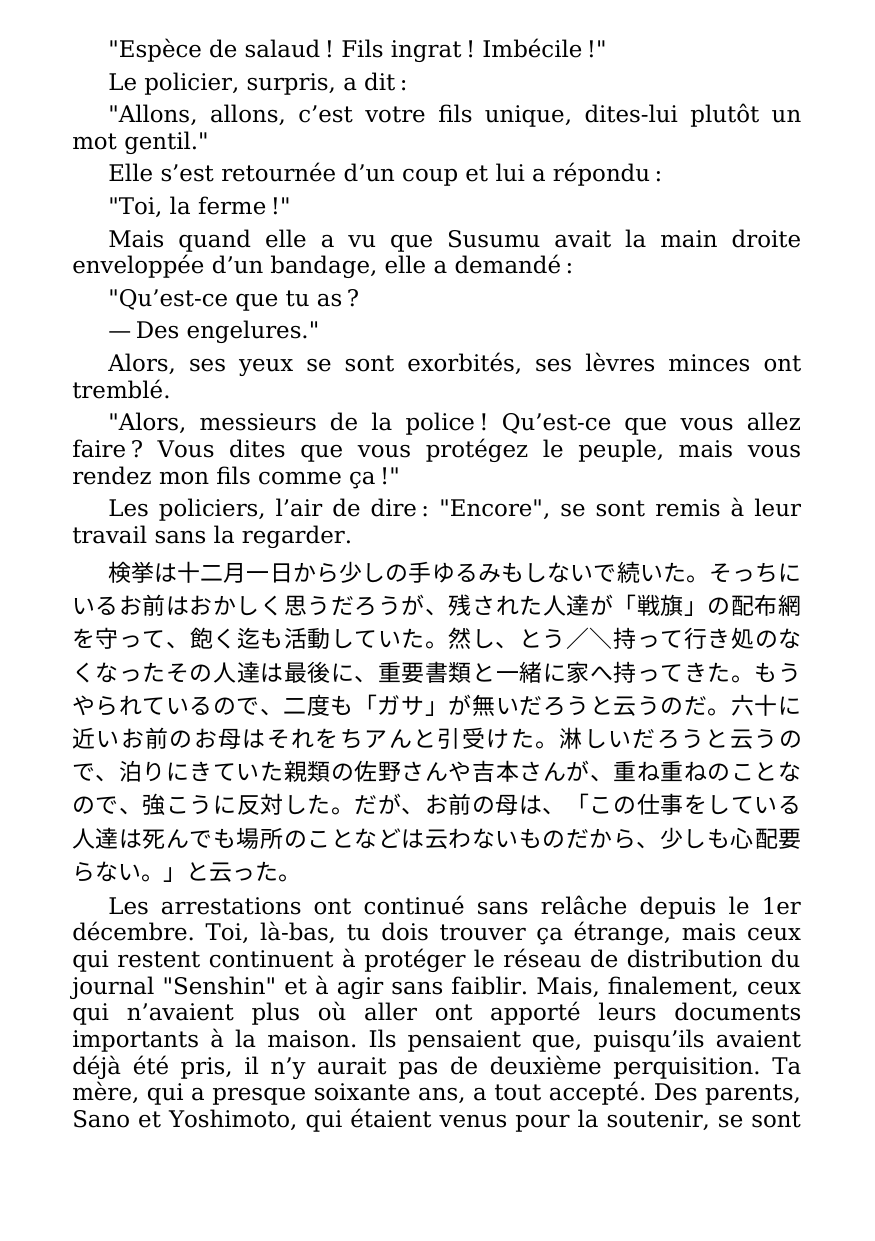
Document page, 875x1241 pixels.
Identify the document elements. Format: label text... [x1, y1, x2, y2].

text — Des engelures." [72, 318, 802, 344]
text Les arrestations ont continué sans relâche depuis le 1er décembre. Toi, là-bas, tu dois trouver ça étrange, mais ceux qui restent continuent à protéger le réseau de distribution du journal "Senshin" et à agir sans faiblir. Mais, finalement, ceux qui n’avaient plus où aller ont apporté leurs documents importants à la maison. Ils pensaient que, puisqu’ils avaient déjà été pris, il n’y aurait pas de deuxième perquisition. Ta mère, qui a presque soixante ans, a tout accepté. Des parents, Sano et Yoshimoto, qui étaient venus pour la soutenir, se sont [72, 893, 802, 1133]
text Le policier, surpris, a dit : [72, 69, 802, 95]
text "Alors, messieurs de la police ! Qu’est-ce que vous allez faire ? Vous dites que vous protégez le peuple, mais vous rendez mon fils comme ça !" [72, 409, 802, 489]
text "Allons, allons, c’est votre fils unique, dites-lui plutôt un mot gentil." [72, 101, 802, 154]
text Mais quand elle a vu que Susumu avait la main droite enveloppée d’un bandage, elle a demandé : [72, 226, 802, 279]
text Elle s’est retournée d’un coup et lui a répondu : [72, 161, 802, 187]
text "Toi, la ferme !" [72, 193, 802, 220]
text "Qu’est-ce que tu as ? [72, 285, 802, 312]
text "Espèce de salaud ! Fils ingrat ! Imbécile !" [72, 36, 802, 63]
text 検挙は十二月一日から少しの手ゆるみもしないで続いた。そっちにいるお前はおかしく思うだろうが、残された人達が「戦旗」の配布網を守って、飽く迄も活動していた。然し、とう／＼持って行き処のなくなったその人達は最後に、重要書類と一緒に家へ持ってきた。もうやられているので、二度も「ガサ」が無いだろうと云うのだ。六十に近いお前のお母はそれをちアんと引受けた。淋しいだろうと云うので、泊りにきていた親類の佐野さんや吉本さんが、重ね重ねのことなので、強こうに反対した。だが、お前の母は、「この仕事をしている人達は死んでも場所のことなどは云わないものだから、少しも心配要らない。」と云った。 [72, 555, 802, 887]
text Alors, ses yeux se sont exorbités, ses lèvres minces ont tremblé. [72, 350, 802, 403]
text Les policiers, l’air de dire : "Encore", se sont remis à leur travail sans la regarder. [72, 495, 802, 549]
